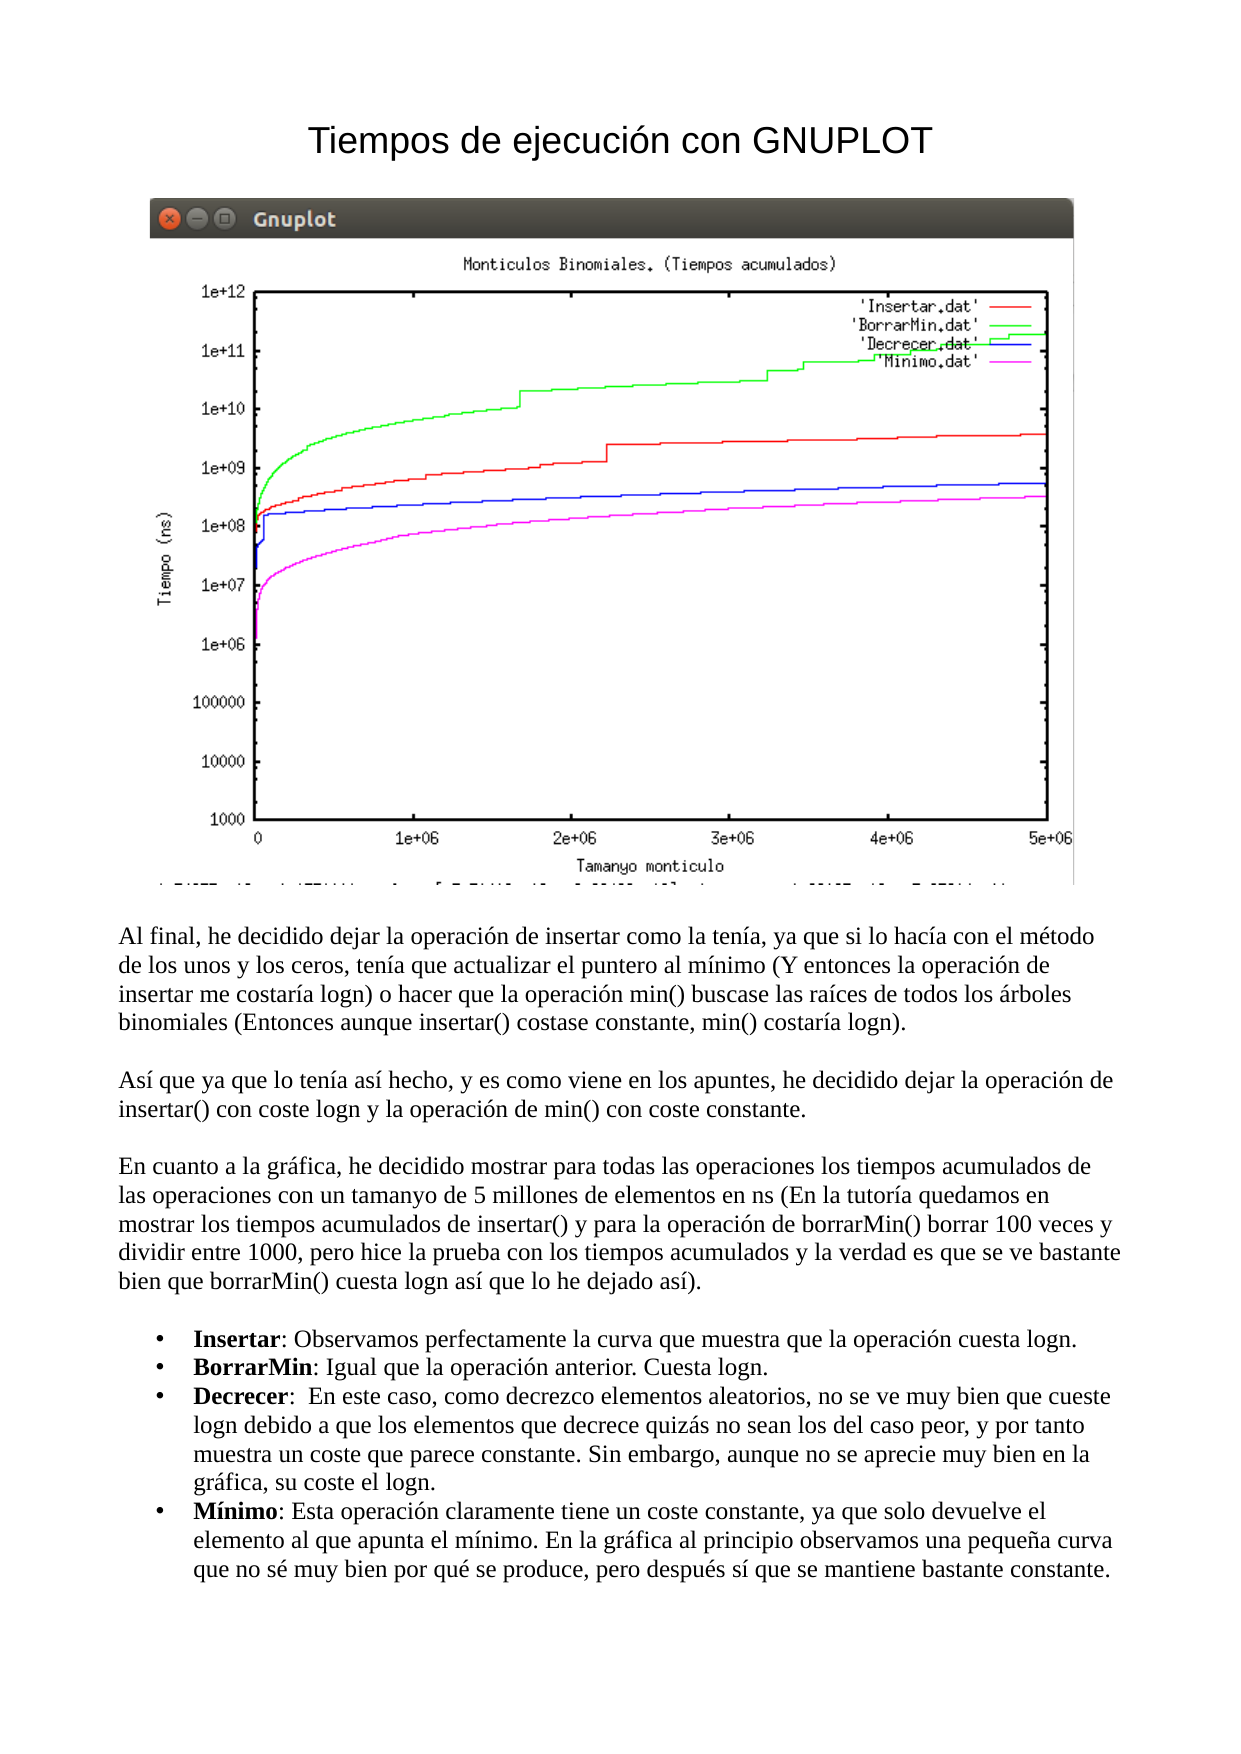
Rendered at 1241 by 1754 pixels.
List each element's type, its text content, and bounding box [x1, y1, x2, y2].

text En cuanto a la gráfica, he decidido mostrar para todas las operaciones los tiempos acumulados de las operaciones con un tamanyo de 5 millones de elementos en ns (En la tutoría quedamos en mostrar los tiempos acumulados de insertar() y para la operación de borrarMin() borrar 100 veces y dividir entre 1000, pero hice la prueba con los tiempos acumulados y la verdad es que se ve bastante bien que borrarMin() cuesta logn así que lo he dejado así). [118, 1151, 1122, 1295]
list Decrecer: En este caso, como decrezco elementos aleatorios, no se ve muy bien que cueste logn debido a que los elementos que decrece quizás no sean los del caso peor, y por tanto muestra un coste que parece constante. Sin embargo, aunque no se aprecie muy bien en la gráfica, su coste el logn. [156, 1381, 1122, 1496]
list BorrarMin: Igual que la operación anterior. Cuesta logn. [156, 1352, 1122, 1381]
list Mínimo: Esta operación claramente tiene un coste constante, ya que solo devuelve el elemento al que apunta el mínimo. En la gráfica al principio observamos una pequeña curva que no sé muy bien por qué se produce, pero después sí que se mantiene bastante constante. [156, 1496, 1122, 1582]
subtitle Tiempos de ejecución con GNUPLOT [118, 118, 1122, 161]
text Así que ya que lo tenía así hecho, y es como viene en los apuntes, he decidido dejar la operación de insertar() con coste logn y la operación de min() con coste constante. [118, 1065, 1122, 1122]
picture [149, 198, 1075, 885]
text Al final, he decidido dejar la operación de insertar como la tenía, ya que si lo hacía con el método de los unos y los ceros, tenía que actualizar el puntero al mínimo (Y entonces la operación de insertar me costaría logn) o hacer que la operación min() buscase las raíces de todos los árboles binomiales (Entonces aunque insertar() costase constante, min() costaría logn). [118, 921, 1122, 1036]
list Insertar: Observamos perfectamente la curva que muestra que la operación cuesta logn. [156, 1324, 1122, 1352]
